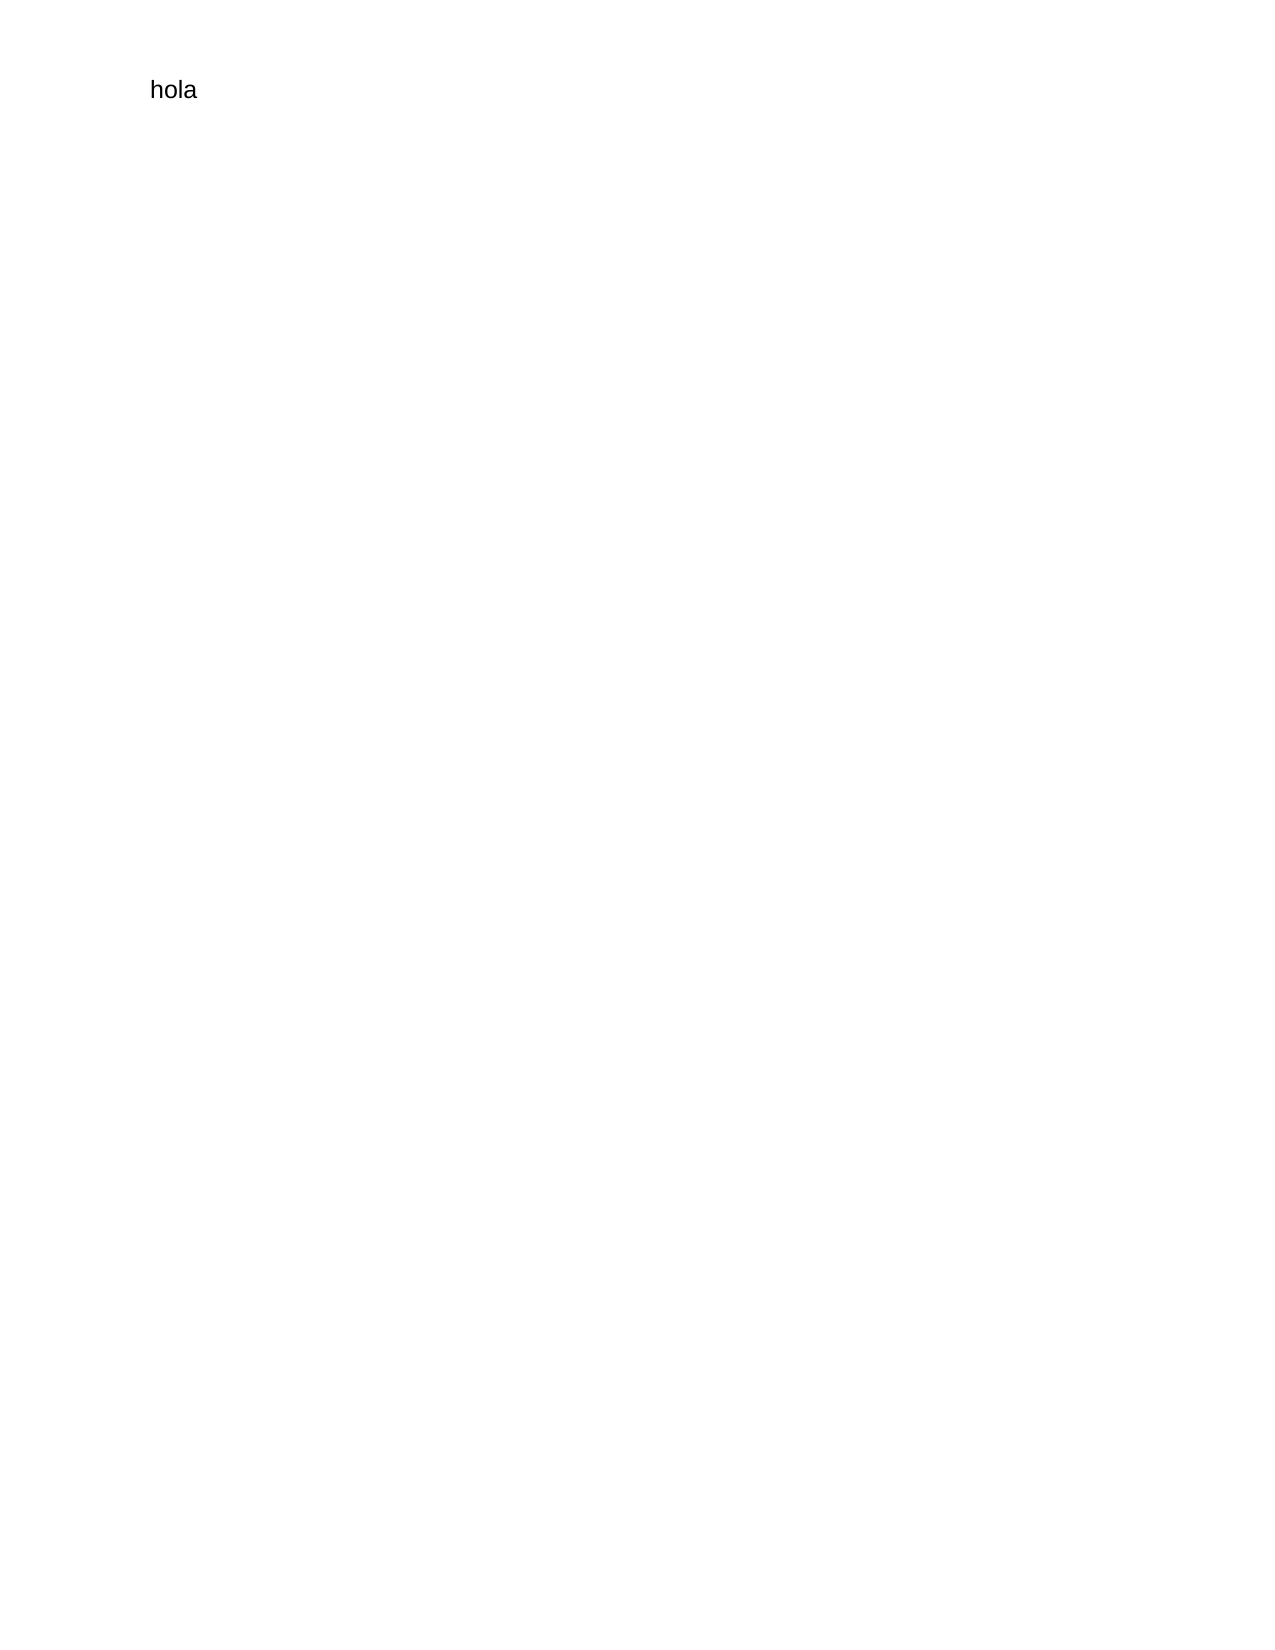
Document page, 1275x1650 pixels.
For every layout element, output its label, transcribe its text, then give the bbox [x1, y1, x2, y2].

text hola [150, 75, 1125, 104]
